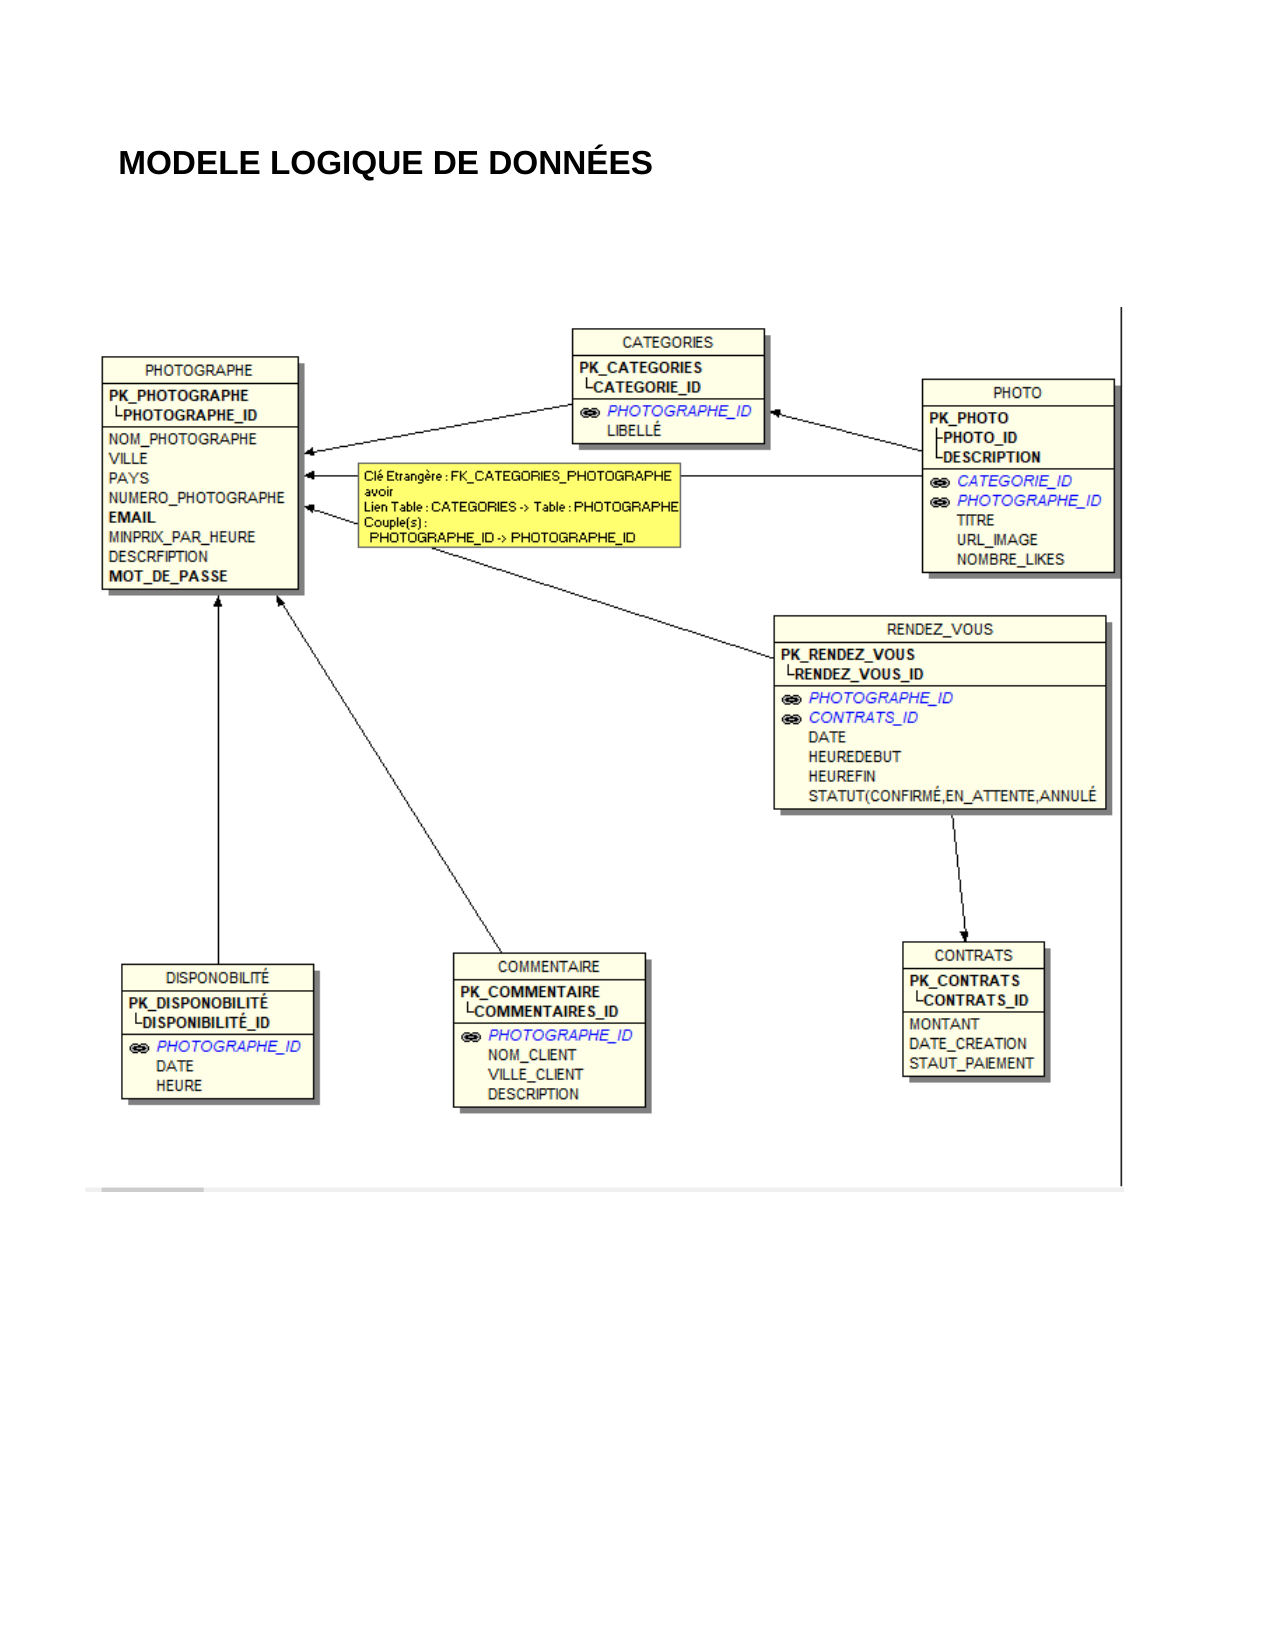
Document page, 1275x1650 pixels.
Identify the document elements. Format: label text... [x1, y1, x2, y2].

subtitle MODELE LOGIQUE DE DONNÉES [118, 143, 1157, 182]
picture [85, 307, 1124, 1192]
